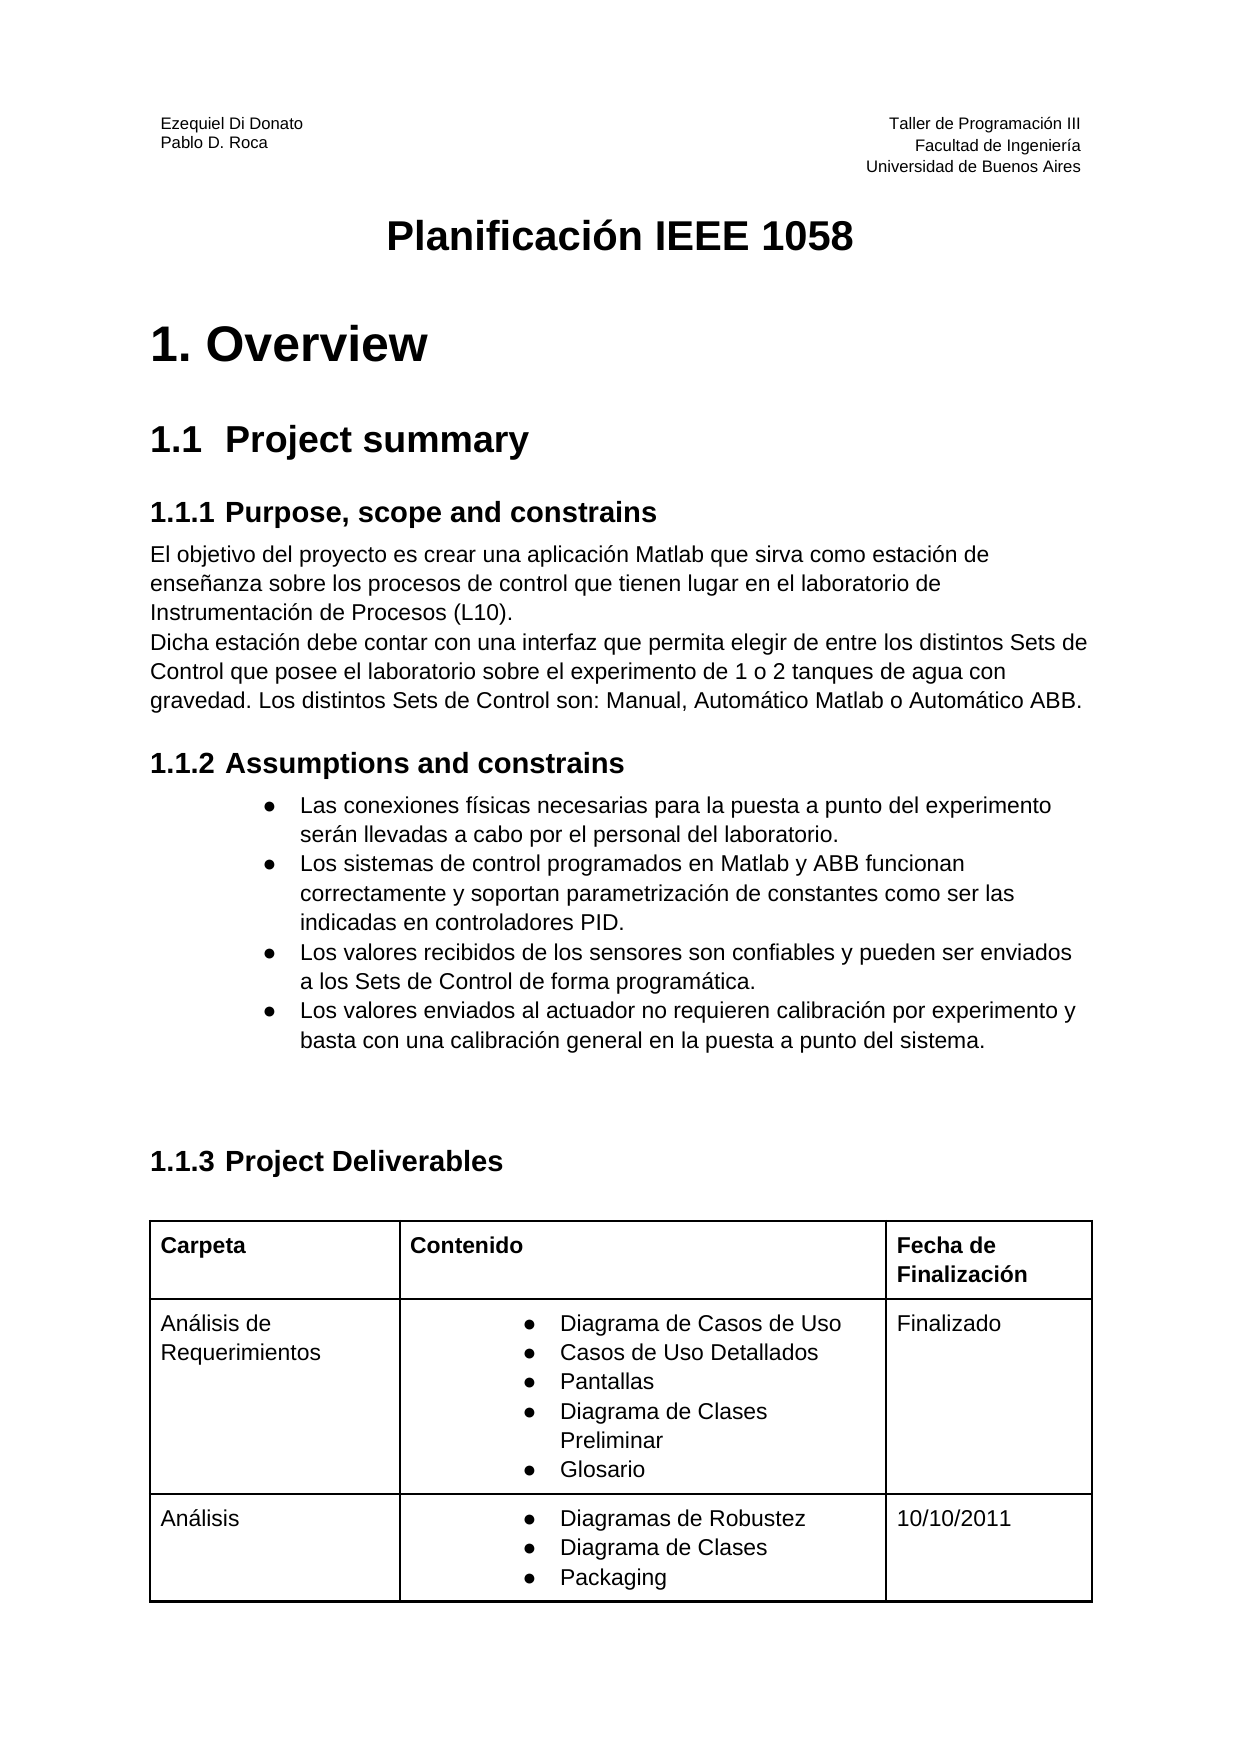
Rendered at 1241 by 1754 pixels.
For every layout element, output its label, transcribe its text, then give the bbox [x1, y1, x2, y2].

table_cell Análisis de Requerimientos [151, 1300, 399, 1493]
list Los valores recibidos de los sensores son confiables y pueden ser enviados a los Sets de Control de forma programática. [262, 939, 1090, 994]
subtitle 1.1.3 Project Deliverables [150, 1145, 1090, 1177]
table_cell Diagrama de Casos de Uso Casos de Uso Detallados Pantallas Diagrama de Clases Preliminar Glosario [401, 1300, 885, 1493]
text Dicha estación debe contar con una interfaz que permita elegir de entre los distintos Sets de Control que posee el laboratorio sobre el experimento de 1 o 2 tanques de agua con gravedad. Los distintos Sets de Control son: Manual, Automático Matlab o Automático ABB. [150, 629, 1090, 714]
table_header Contenido [401, 1222, 885, 1298]
subtitle 1.1 Project summary [150, 418, 1090, 460]
table_header Fecha de Finalización [887, 1222, 1091, 1298]
table_cell Diagramas de Robustez Diagrama de Clases Packaging Glosario Corregido [401, 1495, 885, 1600]
table_header Carpeta [151, 1222, 399, 1298]
table_cell Finalizado [887, 1300, 1091, 1493]
subtitle 1.1.1 Purpose, scope and constrains [150, 496, 1090, 528]
list Los sistemas de control programados en Matlab y ABB funcionan correctamente y soportan parametrización de constantes como ser las indicadas en controladores PID. [262, 851, 1090, 936]
text El objetivo del proyecto es crear una aplicación Matlab que sirva como estación de enseñanza sobre los procesos de control que tienen lugar en el laboratorio de Instrumentación de Procesos (L10). [150, 541, 1090, 626]
list Los valores enviados al actuador no requieren calibración por experimento y basta con una calibración general en la puesta a punto del sistema. [262, 998, 1090, 1053]
subtitle 1.1.2 Assumptions and constrains [150, 747, 1090, 779]
subtitle 1. Overview [150, 317, 1090, 372]
table_cell Análisis [151, 1495, 399, 1600]
table_cell 10/10/2011 [887, 1495, 1091, 1600]
text Planificación IEEE 1058 [150, 213, 1090, 259]
list Las conexiones físicas necesarias para la puesta a punto del experimento serán llevadas a cabo por el personal del laboratorio. [262, 792, 1090, 847]
